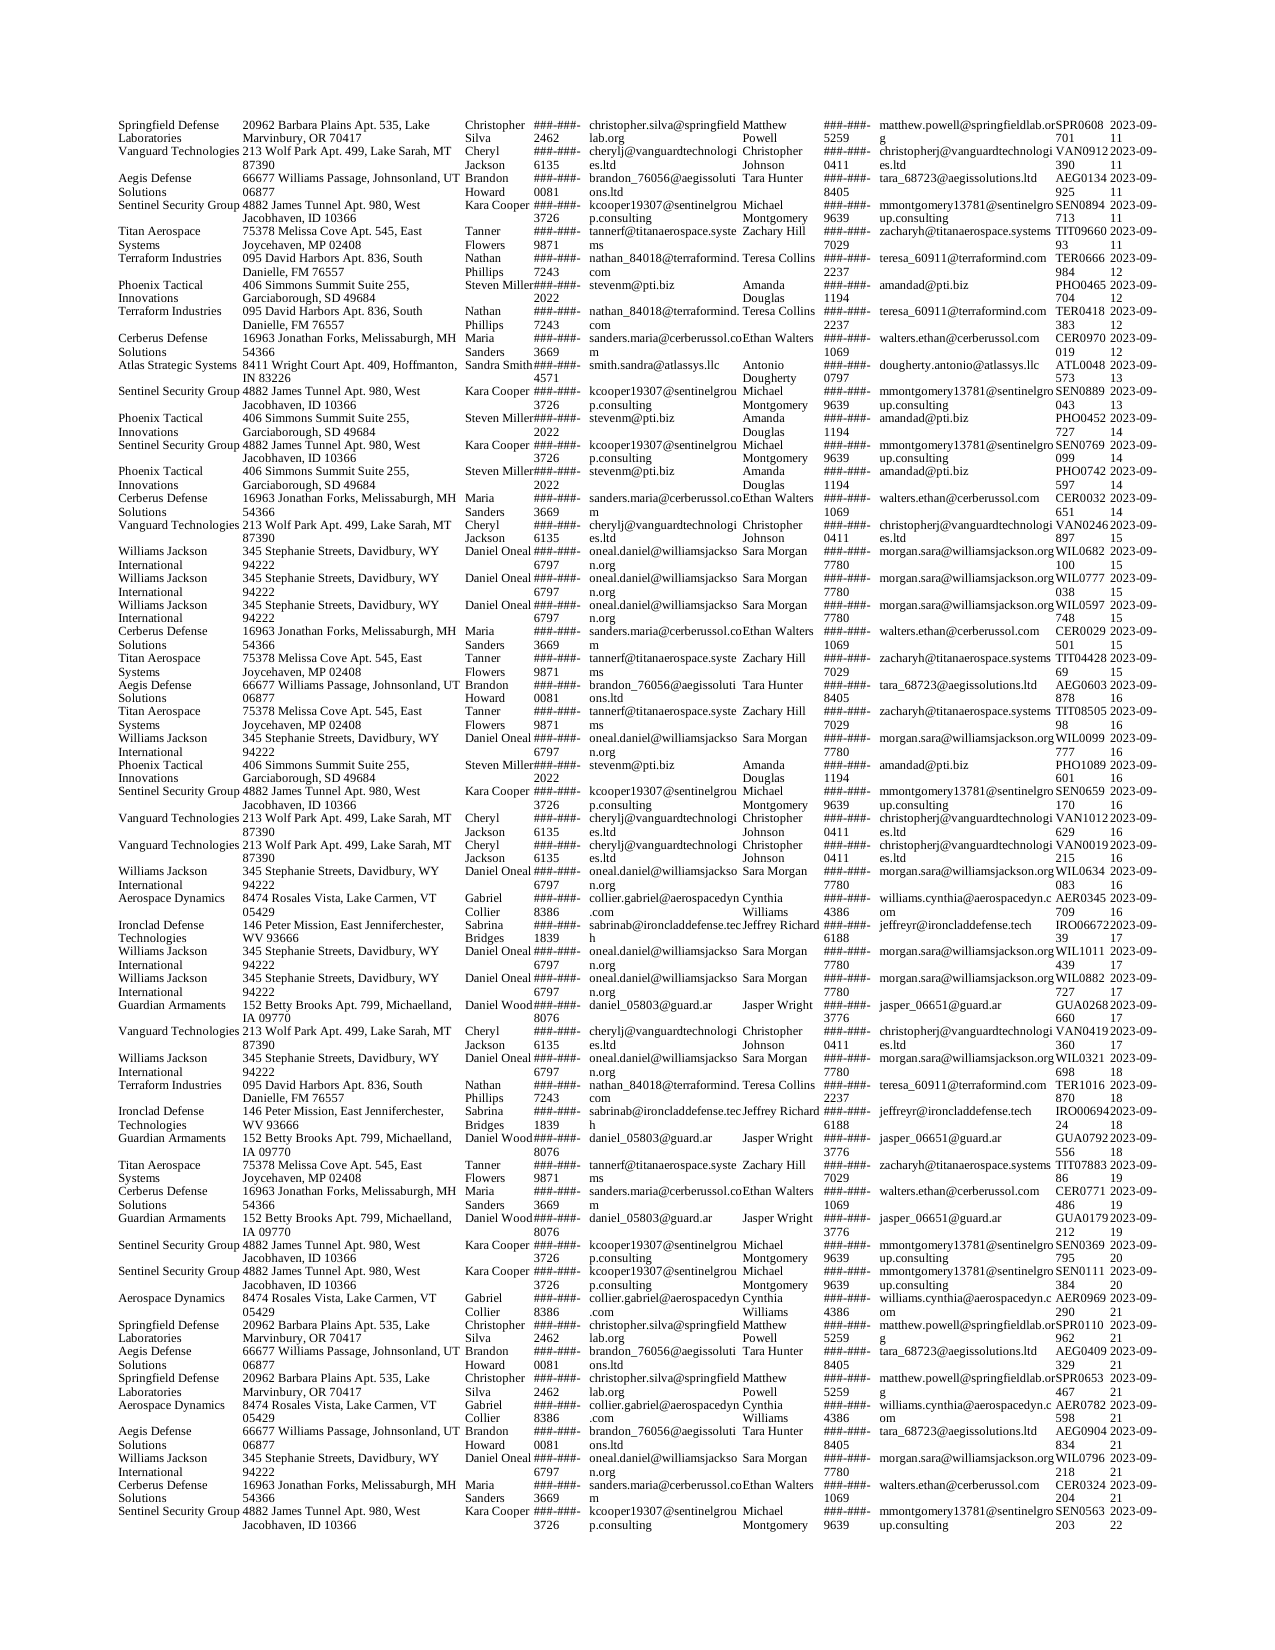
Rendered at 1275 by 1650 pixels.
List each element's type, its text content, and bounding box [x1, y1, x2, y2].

table_cell Williams Jackson International [118, 545, 242, 571]
table_cell 2023-09-12 [1110, 331, 1157, 358]
table_cell TIT0442869 [1055, 651, 1110, 678]
table_cell ###-###-8405 [824, 1345, 879, 1371]
table_cell morgan.sara@williamsjackson.org [879, 731, 1055, 758]
table_cell Daniel Oneal [465, 1451, 533, 1478]
table_cell ###-###-0411 [824, 1025, 879, 1051]
table_cell Christopher Silva [465, 118, 533, 145]
table_cell Steven Miller [465, 411, 533, 438]
table_cell Tanner Flowers [465, 651, 533, 678]
table_cell ###-###-1069 [824, 331, 879, 358]
table_cell oneal.daniel@williamsjackson.org [589, 598, 742, 625]
table_cell jasper_06651@guard.ar [879, 998, 1055, 1025]
table_cell cherylj@vanguardtechnologies.ltd [589, 811, 742, 838]
table_cell nathan_84018@terraformind.com [589, 1078, 742, 1105]
table_cell VAN0019215 [1055, 838, 1110, 865]
table_cell tara_68723@aegissolutions.ltd [879, 1425, 1055, 1451]
table_cell 2023-09-19 [1110, 1211, 1157, 1238]
table_cell Daniel Oneal [465, 731, 533, 758]
table_cell 2023-09-13 [1110, 385, 1157, 411]
table_cell Maria Sanders [465, 625, 533, 651]
table_cell Sara Morgan [742, 545, 823, 571]
table_cell Cynthia Williams [742, 891, 823, 918]
table_cell Daniel Oneal [465, 545, 533, 571]
table_cell Sentinel Security Group [118, 385, 242, 411]
table_cell ###-###-0411 [824, 145, 879, 171]
table_cell Vanguard Technologies [118, 838, 242, 865]
table_cell walters.ethan@cerberussol.com [879, 1185, 1055, 1211]
table_cell WIL0634083 [1055, 865, 1110, 891]
table_cell ###-###-3669 [534, 625, 589, 651]
table_cell Michael Montgomery [742, 1505, 823, 1531]
table_cell 213 Wolf Park Apt. 499, Lake Sarah, MT 87390 [243, 518, 465, 545]
table_cell ###-###-8405 [824, 1425, 879, 1451]
table_cell Cynthia Williams [742, 1398, 823, 1425]
table_cell Nathan Phillips [465, 1078, 533, 1105]
table_cell Phoenix Tactical Innovations [118, 465, 242, 491]
table_cell sabrinab@ironcladdefense.tech [589, 918, 742, 945]
table_cell Daniel Wood [465, 1211, 533, 1238]
table_cell 2023-09-17 [1110, 945, 1157, 971]
table_cell ###-###-9639 [824, 785, 879, 811]
table_cell 2­023-09-18 [1110, 1105, 1157, 1131]
table_cell Brandon Howard [465, 1425, 533, 1451]
table_cell Brandon Howard [465, 171, 533, 198]
table_cell Springfield Defense Laboratories [118, 1318, 242, 1345]
table_cell Maria Sanders [465, 331, 533, 358]
table_cell 75378 Melissa Cove Apt. 545, East Joycehaven, MP 02408 [243, 651, 465, 678]
table_cell ###-###-9639 [824, 385, 879, 411]
table_cell 345 Stephanie Streets, Davidbury, WY 94222 [243, 1451, 465, 1478]
table_cell Daniel Oneal [465, 971, 533, 998]
table_cell PHO0452727 [1055, 411, 1110, 438]
table_cell Daniel Oneal [465, 571, 533, 598]
table_cell PHO0742597 [1055, 465, 1110, 491]
table_cell christopherj@vanguardtechnologies.ltd [879, 838, 1055, 865]
table_cell Sentinel Security Group [118, 785, 242, 811]
table_cell Vanguard Technologies [118, 1025, 242, 1051]
table_cell sanders.maria@cerberussol.com [589, 331, 742, 358]
table_cell Kara Cooper [465, 1265, 533, 1291]
table_cell IRO0667239 [1055, 918, 1110, 945]
table_cell ###-###-7780 [824, 1051, 879, 1078]
table_cell Vanguard Technologies [118, 145, 242, 171]
table_cell Sara Morgan [742, 971, 823, 998]
table_cell mmontgomery13781@sentinelgroup.consulting [879, 198, 1055, 225]
table_cell ###-###-7780 [824, 545, 879, 571]
table_cell ###-###-6135 [534, 1025, 589, 1051]
table_cell ###-###-9871 [534, 651, 589, 678]
table_cell ###-###-3776 [824, 1131, 879, 1158]
table_cell collier.gabriel@aerospacedyn.com [589, 1398, 742, 1425]
table_cell oneal.daniel@williamsjackson.org [589, 1051, 742, 1078]
table_cell Sara Morgan [742, 731, 823, 758]
table_cell 2023-09-15 [1110, 545, 1157, 571]
table_cell 2023-09-21 [1110, 1291, 1157, 1318]
table_cell 406 Simmons Summit Suite 255, Garciaborough, SD 49684 [243, 758, 465, 785]
table_cell CER0970019 [1055, 331, 1110, 358]
table_cell 2023-09-11 [1110, 198, 1157, 225]
table_cell christopher.silva@springfieldlab.org [589, 1371, 742, 1398]
table_cell ###-###-9639 [824, 1238, 879, 1265]
table_cell GUA0179212 [1055, 1211, 1110, 1238]
table_cell Sentinel Security Group [118, 1505, 242, 1531]
table_cell Teresa Collins [742, 305, 823, 331]
table_cell ###-###-2022 [534, 758, 589, 785]
table_cell ###-###-7780 [824, 731, 879, 758]
table_cell CER0324204 [1055, 1478, 1110, 1505]
table_cell Springfield Defense Laboratories [118, 118, 242, 145]
table_cell Gabriel Collier [465, 891, 533, 918]
table_cell Zachary Hill [742, 651, 823, 678]
table_cell Sandra Smith [465, 358, 533, 385]
table_cell 8474 Rosales Vista, Lake Carmen, VT 05429 [243, 1291, 465, 1318]
table_cell SPR0653467 [1055, 1371, 1110, 1398]
table_cell collier.gabriel@aerospacedyn.com [589, 891, 742, 918]
table_cell 2023-09-17 [1110, 998, 1157, 1025]
table_cell walters.ethan@cerberussol.com [879, 625, 1055, 651]
table_cell ###-###-9639 [824, 1505, 879, 1531]
table_cell 345 Stephanie Streets, Davidbury, WY 94222 [243, 731, 465, 758]
table_cell Cynthia Williams [742, 1291, 823, 1318]
table_cell Phoenix Tactical Innovations [118, 278, 242, 305]
table_cell oneal.daniel@williamsjackson.org [589, 545, 742, 571]
table_cell 2023-09-21 [1110, 1318, 1157, 1345]
table_cell 2023-09-13 [1110, 358, 1157, 385]
table_cell tannerf@titanaerospace.systems [589, 651, 742, 678]
table_cell jeffreyr@ironcladdefense.tech [879, 918, 1055, 945]
table_cell ###-###-2237 [824, 305, 879, 331]
table_cell oneal.daniel@williamsjackson.org [589, 571, 742, 598]
table_cell 2023-09-18 [1110, 1051, 1157, 1078]
table_cell morgan.sara@williamsjackson.org [879, 598, 1055, 625]
table_cell christopher.silva@springfieldlab.org [589, 1318, 742, 1345]
table_cell ###-###-1069 [824, 491, 879, 518]
table_cell 2023-09-20 [1110, 1238, 1157, 1265]
table_cell 2023-09-17 [1110, 1025, 1157, 1051]
table_cell Christopher Johnson [742, 145, 823, 171]
table_cell jasper_06651@guard.ar [879, 1211, 1055, 1238]
table_cell 66677 Williams Passage, Johnsonland, UT 06877 [243, 171, 465, 198]
table_cell WIL0682100 [1055, 545, 1110, 571]
table_cell Cerberus Defense Solutions [118, 625, 242, 651]
table_cell ATL0048573 [1055, 358, 1110, 385]
table_cell 2023-09-18 [1110, 1131, 1157, 1158]
table_cell PHO0465704 [1055, 278, 1110, 305]
table_cell 095 David Harbors Apt. 836, South Danielle, FM 76557 [243, 1078, 465, 1105]
table_cell Christopher Johnson [742, 1025, 823, 1051]
table_cell AEG0409329 [1055, 1345, 1110, 1371]
table_cell Amanda Douglas [742, 278, 823, 305]
table_cell Cheryl Jackson [465, 145, 533, 171]
table_cell WIL0777038 [1055, 571, 1110, 598]
table_cell teresa_60911@terraformind.com [879, 305, 1055, 331]
table_cell ###-###-3726 [534, 785, 589, 811]
table_cell 2023-09-16 [1110, 785, 1157, 811]
table_cell Matthew Powell [742, 1318, 823, 1345]
table_cell ###-###-2237 [824, 251, 879, 278]
table_cell Titan Aerospace Systems [118, 705, 242, 731]
table_cell 2023-09-19 [1110, 1185, 1157, 1211]
table_cell Cheryl Jackson [465, 811, 533, 838]
table_cell ###-###-6797 [534, 571, 589, 598]
table_cell Williams Jackson International [118, 1451, 242, 1478]
table_cell Sentinel Security Group [118, 1265, 242, 1291]
table_cell Michael Montgomery [742, 385, 823, 411]
table_cell Cerberus Defense Solutions [118, 1478, 242, 1505]
table_cell Michael Montgomery [742, 1238, 823, 1265]
table_cell ###-###-4571 [534, 358, 589, 385]
table_cell stevenm@pti.biz [589, 465, 742, 491]
table_cell SEN0769099 [1055, 438, 1110, 465]
table_cell Christopher Johnson [742, 838, 823, 865]
table_cell 2023-09-22 [1110, 1505, 1157, 1531]
table_cell Steven Miller [465, 758, 533, 785]
table_cell AEG0134925 [1055, 171, 1110, 198]
table_cell ###-###-7243 [534, 305, 589, 331]
table_cell Amanda Douglas [742, 465, 823, 491]
table_cell ###-###-7780 [824, 971, 879, 998]
table_cell GUA0792556 [1055, 1131, 1110, 1158]
table_cell ###-###-1194 [824, 758, 879, 785]
table_cell Phoenix Tactical Innovations [118, 758, 242, 785]
table_cell brandon_76056@aegissolutions.ltd [589, 1345, 742, 1371]
table_cell morgan.sara@williamsjackson.org [879, 865, 1055, 891]
table_cell jasper_06651@guard.ar [879, 1131, 1055, 1158]
table_cell Aegis Defense Solutions [118, 171, 242, 198]
table_cell ###-###-7029 [824, 651, 879, 678]
table_cell Sara Morgan [742, 865, 823, 891]
table_cell 16963 Jonathan Forks, Melissaburgh, MH 54366 [243, 625, 465, 651]
table_cell sanders.maria@cerberussol.com [589, 625, 742, 651]
table_cell 2023-09-14 [1110, 438, 1157, 465]
table_cell Sara Morgan [742, 571, 823, 598]
table_cell Guardian Armaments [118, 1211, 242, 1238]
table_cell 2023-09-15 [1110, 571, 1157, 598]
table_cell ###-###-3669 [534, 491, 589, 518]
table_cell Williams Jackson International [118, 598, 242, 625]
table_cell morgan.sara@williamsjackson.org [879, 545, 1055, 571]
table_cell ###-###-5259 [824, 118, 879, 145]
table_cell Ethan Walters [742, 491, 823, 518]
table_cell VAN1012629 [1055, 811, 1110, 838]
table_cell 4882 James Tunnel Apt. 980, West Jacobhaven, ID 10366 [243, 438, 465, 465]
table_cell tannerf@titanaerospace.systems [589, 225, 742, 251]
table_cell ###-###-3726 [534, 198, 589, 225]
table_cell ###-###-8076 [534, 1131, 589, 1158]
table_cell 2023-09-14 [1110, 411, 1157, 438]
table_cell 20962 Barbara Plains Apt. 535, Lake Marvinbury, OR 70417 [243, 1371, 465, 1398]
table_cell SPR0110962 [1055, 1318, 1110, 1345]
table_cell Maria Sanders [465, 1185, 533, 1211]
table_cell Sara Morgan [742, 1451, 823, 1478]
table_cell Ethan Walters [742, 1478, 823, 1505]
table_cell christopherj@vanguardtechnologies.ltd [879, 145, 1055, 171]
table_cell brandon_76056@aegissolutions.ltd [589, 678, 742, 705]
table_cell 2023-09-16 [1110, 731, 1157, 758]
table_cell Williams Jackson International [118, 865, 242, 891]
table_cell WIL1011439 [1055, 945, 1110, 971]
table_cell ###-###-8076 [534, 1211, 589, 1238]
table_cell walters.ethan@cerberussol.com [879, 1478, 1055, 1505]
table_cell Aerospace Dynamics [118, 891, 242, 918]
table_cell christopherj@vanguardtechnologies.ltd [879, 1025, 1055, 1051]
table_cell Terraform Industries [118, 1078, 242, 1105]
table_cell 2023-09-19 [1110, 1158, 1157, 1185]
table_cell Titan Aerospace Systems [118, 225, 242, 251]
table_cell Christopher Silva [465, 1371, 533, 1398]
table_cell Kara Cooper [465, 438, 533, 465]
table_cell Tanner Flowers [465, 705, 533, 731]
table_cell AER0345709 [1055, 891, 1110, 918]
table_cell sanders.maria@cerberussol.com [589, 1185, 742, 1211]
table_cell oneal.daniel@williamsjackson.org [589, 971, 742, 998]
table_cell ###-###-8405 [824, 678, 879, 705]
table_cell SEN0889043 [1055, 385, 1110, 411]
table_cell AEG0904834 [1055, 1425, 1110, 1451]
table_cell Daniel Oneal [465, 598, 533, 625]
table_cell matthew.powell@springfieldlab.org [879, 118, 1055, 145]
table_cell TIT0788386 [1055, 1158, 1110, 1185]
table_cell 66677 Williams Passage, Johnsonland, UT 06877 [243, 1425, 465, 1451]
table_cell oneal.daniel@williamsjackson.org [589, 1451, 742, 1478]
table_cell SEN0563203 [1055, 1505, 1110, 1531]
table_cell Ironclad Defense Technologies [118, 918, 242, 945]
table_cell Christopher Johnson [742, 811, 823, 838]
table_cell ###-###-0081 [534, 678, 589, 705]
table_cell cherylj@vanguardtechnologies.ltd [589, 518, 742, 545]
table_cell Titan Aerospace Systems [118, 651, 242, 678]
table_cell cherylj@vanguardtechnologies.ltd [589, 145, 742, 171]
table_cell 2023-09-21 [1110, 1451, 1157, 1478]
table_cell stevenm@pti.biz [589, 411, 742, 438]
table_cell Cheryl Jackson [465, 518, 533, 545]
table_cell kcooper19307@sentinelgroup.consulting [589, 1505, 742, 1531]
table_cell ###-###-9871 [534, 705, 589, 731]
table_cell ###-###-3726 [534, 1505, 589, 1531]
table_cell SEN0659170 [1055, 785, 1110, 811]
table_cell Matthew Powell [742, 1371, 823, 1398]
table_cell ###-###-7780 [824, 1451, 879, 1478]
table_cell ###-###-9871 [534, 1158, 589, 1185]
table_cell Sara Morgan [742, 1051, 823, 1078]
table_cell oneal.daniel@williamsjackson.org [589, 865, 742, 891]
table_cell Cerberus Defense Solutions [118, 491, 242, 518]
table_cell 2023-09-17 [1110, 971, 1157, 998]
table_cell 2023-09-16 [1110, 891, 1157, 918]
table_cell zacharyh@titanaerospace.systems [879, 225, 1055, 251]
table_cell Zachary Hill [742, 225, 823, 251]
table_cell brandon_76056@aegissolutions.ltd [589, 171, 742, 198]
table_cell Aegis Defense Solutions [118, 1345, 242, 1371]
table_cell mmontgomery13781@sentinelgroup.consulting [879, 1238, 1055, 1265]
table_cell tara_68723@aegissolutions.ltd [879, 1345, 1055, 1371]
table_cell 345 Stephanie Streets, Davidbury, WY 94222 [243, 598, 465, 625]
table_cell Teresa Collins [742, 251, 823, 278]
table_cell 2023-09-18 [1110, 1078, 1157, 1105]
table_cell Sentinel Security Group [118, 1238, 242, 1265]
table_cell 4882 James Tunnel Apt. 980, West Jacobhaven, ID 10366 [243, 785, 465, 811]
table_cell ###-###-6135 [534, 838, 589, 865]
table_cell Nathan Phillips [465, 305, 533, 331]
table_cell ###-###-2462 [534, 1371, 589, 1398]
table_cell morgan.sara@williamsjackson.org [879, 1451, 1055, 1478]
table_cell Daniel Oneal [465, 945, 533, 971]
table_cell mmontgomery13781@sentinelgroup.consulting [879, 1505, 1055, 1531]
table_cell ###-###-2462 [534, 118, 589, 145]
table_cell Michael Montgomery [742, 198, 823, 225]
table_cell 2023-09-15 [1110, 598, 1157, 625]
table_cell Sabrina Bridges [465, 918, 533, 945]
table_cell WIL0796218 [1055, 1451, 1110, 1478]
table_cell Aerospace Dynamics [118, 1398, 242, 1425]
table_cell Gabriel Collier [465, 1398, 533, 1425]
table_cell morgan.sara@williamsjackson.org [879, 945, 1055, 971]
table_cell ###-###-3669 [534, 1478, 589, 1505]
table_cell ###-###-1839 [534, 918, 589, 945]
table_cell Tara Hunter [742, 171, 823, 198]
table_cell Sentinel Security Group [118, 198, 242, 225]
table_cell oneal.daniel@williamsjackson.org [589, 731, 742, 758]
table_cell Antonio Dougherty [742, 358, 823, 385]
table_cell TER0666984 [1055, 251, 1110, 278]
table_cell ###-###-3776 [824, 998, 879, 1025]
table_cell 4882 James Tunnel Apt. 980, West Jacobhaven, ID 10366 [243, 1265, 465, 1291]
table_cell 2023-09-16 [1110, 865, 1157, 891]
table_cell amandad@pti.biz [879, 758, 1055, 785]
table_cell 2023-09-11 [1110, 118, 1157, 145]
table_cell 4882 James Tunnel Apt. 980, West Jacobhaven, ID 10366 [243, 198, 465, 225]
table_cell ###-###-5259 [824, 1318, 879, 1345]
table_cell Cerberus Defense Solutions [118, 331, 242, 358]
table_cell 345 Stephanie Streets, Davidbury, WY 94222 [243, 945, 465, 971]
table_cell sanders.maria@cerberussol.com [589, 1478, 742, 1505]
table_cell ###-###-6797 [534, 731, 589, 758]
table_cell Vanguard Technologies [118, 811, 242, 838]
table_cell matthew.powell@springfieldlab.org [879, 1371, 1055, 1398]
table_cell 2023-09-14 [1110, 491, 1157, 518]
table_cell 66677 Williams Passage, Johnsonland, UT 06877 [243, 1345, 465, 1371]
table_cell daniel_05803@guard.ar [589, 1211, 742, 1238]
table_cell ###-###-6797 [534, 971, 589, 998]
table_cell SPR0608701 [1055, 118, 1110, 145]
table_cell Daniel Wood [465, 1131, 533, 1158]
table_cell walters.ethan@cerberussol.com [879, 331, 1055, 358]
table_cell TIT0966093 [1055, 225, 1110, 251]
table_cell ###-###-6135 [534, 811, 589, 838]
table_cell ###-###-2022 [534, 465, 589, 491]
table_cell 2023-09-16 [1110, 705, 1157, 731]
table_cell Jasper Wright [742, 1131, 823, 1158]
table_cell Terraform Industries [118, 251, 242, 278]
table_cell kcooper19307@sentinelgroup.consulting [589, 785, 742, 811]
table_cell Sara Morgan [742, 945, 823, 971]
table_cell 20962 Barbara Plains Apt. 535, Lake Marvinbury, OR 70417 [243, 1318, 465, 1345]
table_cell ###-###-7780 [824, 598, 879, 625]
table_cell 213 Wolf Park Apt. 499, Lake Sarah, MT 87390 [243, 1025, 465, 1051]
table_cell Christopher Silva [465, 1318, 533, 1345]
table_cell ###-###-4386 [824, 891, 879, 918]
table_cell 2023-09-12 [1110, 278, 1157, 305]
table_cell mmontgomery13781@sentinelgroup.consulting [879, 785, 1055, 811]
table_cell zacharyh@titanaerospace.systems [879, 705, 1055, 731]
table_cell 345 Stephanie Streets, Davidbury, WY 94222 [243, 1051, 465, 1078]
table_cell Michael Montgomery [742, 438, 823, 465]
table_cell 152 Betty Brooks Apt. 799, Michaelland, IA 09770 [243, 1131, 465, 1158]
table_cell ###-###-0081 [534, 1345, 589, 1371]
table_cell kcooper19307@sentinelgroup.consulting [589, 1265, 742, 1291]
table_cell ###-###-9639 [824, 1265, 879, 1291]
table_cell TER1016870 [1055, 1078, 1110, 1105]
table_cell VAN0419360 [1055, 1025, 1110, 1051]
table_cell 2023-09-16 [1110, 678, 1157, 705]
table_cell Cheryl Jackson [465, 1025, 533, 1051]
table_cell 2023-09-20 [1110, 1265, 1157, 1291]
table_cell Cheryl Jackson [465, 838, 533, 865]
table_cell Terraform Industries [118, 305, 242, 331]
table_cell 152 Betty Brooks Apt. 799, Michaelland, IA 09770 [243, 1211, 465, 1238]
table_cell morgan.sara@williamsjackson.org [879, 571, 1055, 598]
table_cell amandad@pti.biz [879, 278, 1055, 305]
table_cell tara_68723@aegissolutions.ltd [879, 171, 1055, 198]
table_cell ###-###-9871 [534, 225, 589, 251]
table_cell 4882 James Tunnel Apt. 980, West Jacobhaven, ID 10366 [243, 385, 465, 411]
table_cell Jeffrey Richard [742, 918, 823, 945]
table_cell SEN0111384 [1055, 1265, 1110, 1291]
table_cell 2023-09-12 [1110, 305, 1157, 331]
table_cell Phoenix Tactical Innovations [118, 411, 242, 438]
table_cell 2023-09-21 [1110, 1478, 1157, 1505]
table_cell ###-###-2462 [534, 1318, 589, 1345]
table_cell zacharyh@titanaerospace.systems [879, 651, 1055, 678]
table_cell 2023-09-21 [1110, 1371, 1157, 1398]
table_cell williams.cynthia@aerospacedyn.com [879, 1291, 1055, 1318]
table_cell Zachary Hill [742, 1158, 823, 1185]
table_cell ###-###-6797 [534, 865, 589, 891]
table_cell Kara Cooper [465, 1505, 533, 1531]
table_cell ###-###-1194 [824, 278, 879, 305]
table_cell ###-###-1194 [824, 465, 879, 491]
table_cell Kara Cooper [465, 385, 533, 411]
table_cell amandad@pti.biz [879, 411, 1055, 438]
table_cell brandon_76056@aegissolutions.ltd [589, 1425, 742, 1451]
table_cell 152 Betty Brooks Apt. 799, Michaelland, IA 09770 [243, 998, 465, 1025]
table_cell AER0969290 [1055, 1291, 1110, 1318]
table_cell Aerospace Dynamics [118, 1291, 242, 1318]
table_cell ###-###-0081 [534, 171, 589, 198]
table_cell ###-###-4386 [824, 1398, 879, 1425]
table_cell 75378 Melissa Cove Apt. 545, East Joycehaven, MP 02408 [243, 705, 465, 731]
table_cell Atlas Strategic Systems [118, 358, 242, 385]
table_cell 406 Simmons Summit Suite 255, Garciaborough, SD 49684 [243, 465, 465, 491]
table_cell 2023-09-11 [1110, 171, 1157, 198]
table_cell tannerf@titanaerospace.systems [589, 705, 742, 731]
table_cell WIL0321698 [1055, 1051, 1110, 1078]
table_cell Amanda Douglas [742, 411, 823, 438]
table_cell Jeffrey Richard [742, 1105, 823, 1131]
table_cell 16963 Jonathan Forks, Melissaburgh, MH 54366 [243, 1185, 465, 1211]
table_cell Springfield Defense Laboratories [118, 1371, 242, 1398]
table_cell ###-###-6797 [534, 945, 589, 971]
table_cell SEN0894713 [1055, 198, 1110, 225]
table_cell tannerf@titanaerospace.systems [589, 1158, 742, 1185]
table_cell ###-###-6135 [534, 145, 589, 171]
table_cell ###-###-1069 [824, 1185, 879, 1211]
table_cell ###-###-3669 [534, 331, 589, 358]
table_cell ###-###-0411 [824, 518, 879, 545]
table_cell ###-###-6188 [824, 1105, 879, 1131]
table_cell tara_68723@aegissolutions.ltd [879, 678, 1055, 705]
table_cell 8411 Wright Court Apt. 409, Hoffmanton, IN 83226 [243, 358, 465, 385]
table_cell ###-###-8386 [534, 1398, 589, 1425]
table_cell VAN0246897 [1055, 518, 1110, 545]
table_cell ###-###-7029 [824, 225, 879, 251]
table_cell ###-###-0797 [824, 358, 879, 385]
table_cell 16963 Jonathan Forks, Melissaburgh, MH 54366 [243, 331, 465, 358]
table_cell ###-###-6797 [534, 1051, 589, 1078]
table_cell stevenm@pti.biz [589, 758, 742, 785]
table_cell ###-###-6797 [534, 598, 589, 625]
table_cell ###-###-9639 [824, 198, 879, 225]
table_cell smith.sandra@atlassys.llc [589, 358, 742, 385]
table_cell 8474 Rosales Vista, Lake Carmen, VT 05429 [243, 1398, 465, 1425]
table_cell Vanguard Technologies [118, 518, 242, 545]
table_cell 213 Wolf Park Apt. 499, Lake Sarah, MT 87390 [243, 838, 465, 865]
table_cell 2023-09-11 [1110, 145, 1157, 171]
table_cell ###-###-7243 [534, 251, 589, 278]
table_cell ###-###-7780 [824, 945, 879, 971]
table_cell ###-###-6797 [534, 545, 589, 571]
table_cell daniel_05803@guard.ar [589, 1131, 742, 1158]
table_cell ###-###-1069 [824, 625, 879, 651]
table_cell Cerberus Defense Solutions [118, 1185, 242, 1211]
table_cell ###-###-8386 [534, 891, 589, 918]
table_cell PHO1089601 [1055, 758, 1110, 785]
table_cell Maria Sanders [465, 1478, 533, 1505]
table_cell Christopher Johnson [742, 518, 823, 545]
table_cell ###-###-0411 [824, 811, 879, 838]
table_cell CER0771486 [1055, 1185, 1110, 1211]
table_cell AER0782598 [1055, 1398, 1110, 1425]
table_cell ###-###-2022 [534, 278, 589, 305]
table_cell 2023-09-21 [1110, 1398, 1157, 1425]
table_cell ###-###-7029 [824, 1158, 879, 1185]
table_cell kcooper19307@sentinelgroup.consulting [589, 385, 742, 411]
table_cell 2023-09-17 [1110, 918, 1157, 945]
table_cell walters.ethan@cerberussol.com [879, 491, 1055, 518]
table_cell ###-###-5259 [824, 1371, 879, 1398]
table_cell ###-###-3726 [534, 385, 589, 411]
table_cell WIL0597748 [1055, 598, 1110, 625]
table_cell ###-###-9639 [824, 438, 879, 465]
table_cell ###-###-8076 [534, 998, 589, 1025]
table_cell Jasper Wright [742, 998, 823, 1025]
table_cell Steven Miller [465, 278, 533, 305]
table_cell 095 David Harbors Apt. 836, South Danielle, FM 76557 [243, 251, 465, 278]
table_cell Amanda Douglas [742, 758, 823, 785]
table_cell 75378 Melissa Cove Apt. 545, East Joycehaven, MP 02408 [243, 225, 465, 251]
table_cell Aegis Defense Solutions [118, 678, 242, 705]
table_cell 2023-09-21 [1110, 1345, 1157, 1371]
table_cell sanders.maria@cerberussol.com [589, 491, 742, 518]
table_cell Michael Montgomery [742, 1265, 823, 1291]
table_cell kcooper19307@sentinelgroup.consulting [589, 1238, 742, 1265]
table_cell ###-###-4386 [824, 1291, 879, 1318]
table_cell 345 Stephanie Streets, Davidbury, WY 94222 [243, 865, 465, 891]
table_cell sabrinab@ironcladdefense.tech [589, 1105, 742, 1131]
table_cell ###-###-7243 [534, 1078, 589, 1105]
table_cell Ethan Walters [742, 625, 823, 651]
table_cell mmontgomery13781@sentinelgroup.consulting [879, 385, 1055, 411]
table_cell Tara Hunter [742, 678, 823, 705]
table_cell morgan.sara@williamsjackson.org [879, 1051, 1055, 1078]
table_cell 2023-09-16 [1110, 838, 1157, 865]
table_cell ###-###-7780 [824, 571, 879, 598]
table_cell Titan Aerospace Systems [118, 1158, 242, 1185]
table_cell ###-###-0411 [824, 838, 879, 865]
table_cell 406 Simmons Summit Suite 255, Garciaborough, SD 49684 [243, 411, 465, 438]
table_cell ###-###-1839 [534, 1105, 589, 1131]
table_cell nathan_84018@terraformind.com [589, 251, 742, 278]
table_cell Zachary Hill [742, 705, 823, 731]
table_cell ###-###-1194 [824, 411, 879, 438]
table_cell Teresa Collins [742, 1078, 823, 1105]
table_cell WIL0099777 [1055, 731, 1110, 758]
table_cell kcooper19307@sentinelgroup.consulting [589, 198, 742, 225]
table_cell collier.gabriel@aerospacedyn.com [589, 1291, 742, 1318]
table_cell 095 David Harbors Apt. 836, South Danielle, FM 76557 [243, 305, 465, 331]
table_cell Daniel Wood [465, 998, 533, 1025]
table_cell Maria Sanders [465, 491, 533, 518]
table_cell teresa_60911@terraformind.com [879, 251, 1055, 278]
table_cell Tara Hunter [742, 1425, 823, 1451]
table_cell ###-###-3669 [534, 1185, 589, 1211]
table_cell jeffreyr@ironcladdefense.tech [879, 1105, 1055, 1131]
table_cell ###-###-6797 [534, 1451, 589, 1478]
table_cell 2023-09-12 [1110, 251, 1157, 278]
table_cell 2023-09-16 [1110, 811, 1157, 838]
table_cell ###-###-6135 [534, 518, 589, 545]
table_cell 4882 James Tunnel Apt. 980, West Jacobhaven, ID 10366 [243, 1505, 465, 1531]
table_cell 213 Wolf Park Apt. 499, Lake Sarah, MT 87390 [243, 811, 465, 838]
table_cell Jasper Wright [742, 1211, 823, 1238]
table_cell christopherj@vanguardtechnologies.ltd [879, 518, 1055, 545]
table_cell mmontgomery13781@sentinelgroup.consulting [879, 1265, 1055, 1291]
table_cell Sentinel Security Group [118, 438, 242, 465]
table_cell williams.cynthia@aerospacedyn.com [879, 1398, 1055, 1425]
table_cell ###-###-1069 [824, 1478, 879, 1505]
table_cell Brandon Howard [465, 1345, 533, 1371]
table_cell ###-###-7780 [824, 865, 879, 891]
table_cell 406 Simmons Summit Suite 255, Garciaborough, SD 49684 [243, 278, 465, 305]
table_cell ###-###-3726 [534, 1238, 589, 1265]
table_cell Williams Jackson International [118, 1051, 242, 1078]
table_cell Tanner Flowers [465, 1158, 533, 1185]
table_cell CER0029501 [1055, 625, 1110, 651]
table_cell ###-###-8405 [824, 171, 879, 198]
table_cell christopherj@vanguardtechnologies.ltd [879, 811, 1055, 838]
table_cell 146 Peter Mission, East Jenniferchester, WV 93666 [243, 1105, 465, 1131]
table_cell amandad@pti.biz [879, 465, 1055, 491]
table_cell Kara Cooper [465, 785, 533, 811]
table_cell ###-###-2022 [534, 411, 589, 438]
table_cell nathan_84018@terraformind.com [589, 305, 742, 331]
table_cell williams.cynthia@aerospacedyn.com [879, 891, 1055, 918]
table_cell 20962 Barbara Plains Apt. 535, Lake Marvinbury, OR 70417 [243, 118, 465, 145]
table_cell 2023-09-16 [1110, 758, 1157, 785]
table_cell Daniel Oneal [465, 1051, 533, 1078]
table_cell Daniel Oneal [465, 865, 533, 891]
table_cell 345 Stephanie Streets, Davidbury, WY 94222 [243, 971, 465, 998]
table_cell SEN0369795 [1055, 1238, 1110, 1265]
table_cell VAN0912390 [1055, 145, 1110, 171]
table_cell christopher.silva@springfieldlab.org [589, 118, 742, 145]
table_cell ###-###-8386 [534, 1291, 589, 1318]
table_cell ###-###-6188 [824, 918, 879, 945]
table_cell GUA0268660 [1055, 998, 1110, 1025]
table_cell ###-###-0081 [534, 1425, 589, 1451]
table_cell dougherty.antonio@atlassys.llc [879, 358, 1055, 385]
table_cell matthew.powell@springfieldlab.org [879, 1318, 1055, 1345]
table_cell AEG0603878 [1055, 678, 1110, 705]
table_cell Sabrina Bridges [465, 1105, 533, 1131]
table_cell CER0032651 [1055, 491, 1110, 518]
table_cell ###-###-7029 [824, 705, 879, 731]
table_cell 75378 Melissa Cove Apt. 545, East Joycehaven, MP 02408 [243, 1158, 465, 1185]
table_cell IRO0069424 [1055, 1105, 1110, 1131]
table_cell Kara Cooper [465, 198, 533, 225]
table_cell Michael Montgomery [742, 785, 823, 811]
table_cell Guardian Armaments [118, 1131, 242, 1158]
table_cell Tanner Flowers [465, 225, 533, 251]
table_cell teresa_60911@terraformind.com [879, 1078, 1055, 1105]
table_cell morgan.sara@williamsjackson.org [879, 971, 1055, 998]
table_cell Williams Jackson International [118, 971, 242, 998]
table_cell Brandon Howard [465, 678, 533, 705]
table_cell 2023-09-15 [1110, 651, 1157, 678]
table_cell Aegis Defense Solutions [118, 1425, 242, 1451]
table_cell ###-###-3726 [534, 1265, 589, 1291]
table_cell 8474 Rosales Vista, Lake Carmen, VT 05429 [243, 891, 465, 918]
table_cell Guardian Armaments [118, 998, 242, 1025]
table_cell Gabriel Collier [465, 1291, 533, 1318]
table_cell zacharyh@titanaerospace.systems [879, 1158, 1055, 1185]
table_cell Matthew Powell [742, 118, 823, 145]
table_cell 345 Stephanie Streets, Davidbury, WY 94222 [243, 545, 465, 571]
table_cell Ethan Walters [742, 1185, 823, 1211]
table_cell cherylj@vanguardtechnologies.ltd [589, 838, 742, 865]
table_cell ###-###-3776 [824, 1211, 879, 1238]
table_cell mmontgomery13781@sentinelgroup.consulting [879, 438, 1055, 465]
table_cell Williams Jackson International [118, 571, 242, 598]
table_cell TIT0850598 [1055, 705, 1110, 731]
table_cell Ironclad Defense Technologies [118, 1105, 242, 1131]
table_cell kcooper19307@sentinelgroup.consulting [589, 438, 742, 465]
table_cell Nathan Phillips [465, 251, 533, 278]
table_cell Tara Hunter [742, 1345, 823, 1371]
table_cell Williams Jackson International [118, 945, 242, 971]
table_cell Kara Cooper [465, 1238, 533, 1265]
table_cell WIL0882727 [1055, 971, 1110, 998]
table_cell 146 Peter Mission, East Jenniferchester, WV 93666 [243, 918, 465, 945]
table_cell 345 Stephanie Streets, Davidbury, WY 94222 [243, 571, 465, 598]
table_cell Williams Jackson International [118, 731, 242, 758]
table_cell ###-###-3726 [534, 438, 589, 465]
table_cell cherylj@vanguardtechnologies.ltd [589, 1025, 742, 1051]
table_cell 213 Wolf Park Apt. 499, Lake Sarah, MT 87390 [243, 145, 465, 171]
table_cell ###-###-2237 [824, 1078, 879, 1105]
table_cell stevenm@pti.biz [589, 278, 742, 305]
table_cell daniel_05803@guard.ar [589, 998, 742, 1025]
table_cell TER0418383 [1055, 305, 1110, 331]
table_cell oneal.daniel@williamsjackson.org [589, 945, 742, 971]
table_cell 66677 Williams Passage, Johnsonland, UT 06877 [243, 678, 465, 705]
table_cell Ethan Walters [742, 331, 823, 358]
table_cell 16963 Jonathan Forks, Melissaburgh, MH 54366 [243, 491, 465, 518]
table_cell 2023-09-11 [1110, 225, 1157, 251]
table_cell 4882 James Tunnel Apt. 980, West Jacobhaven, ID 10366 [243, 1238, 465, 1265]
table_cell 16963 Jonathan Forks, Melissaburgh, MH 54366 [243, 1478, 465, 1505]
table_cell 2023-09-15 [1110, 625, 1157, 651]
table_cell Steven Miller [465, 465, 533, 491]
table_cell 2023-09-15 [1110, 518, 1157, 545]
table_cell 2023-09-14 [1110, 465, 1157, 491]
table_cell Sara Morgan [742, 598, 823, 625]
table_cell 2023-09-21 [1110, 1425, 1157, 1451]
